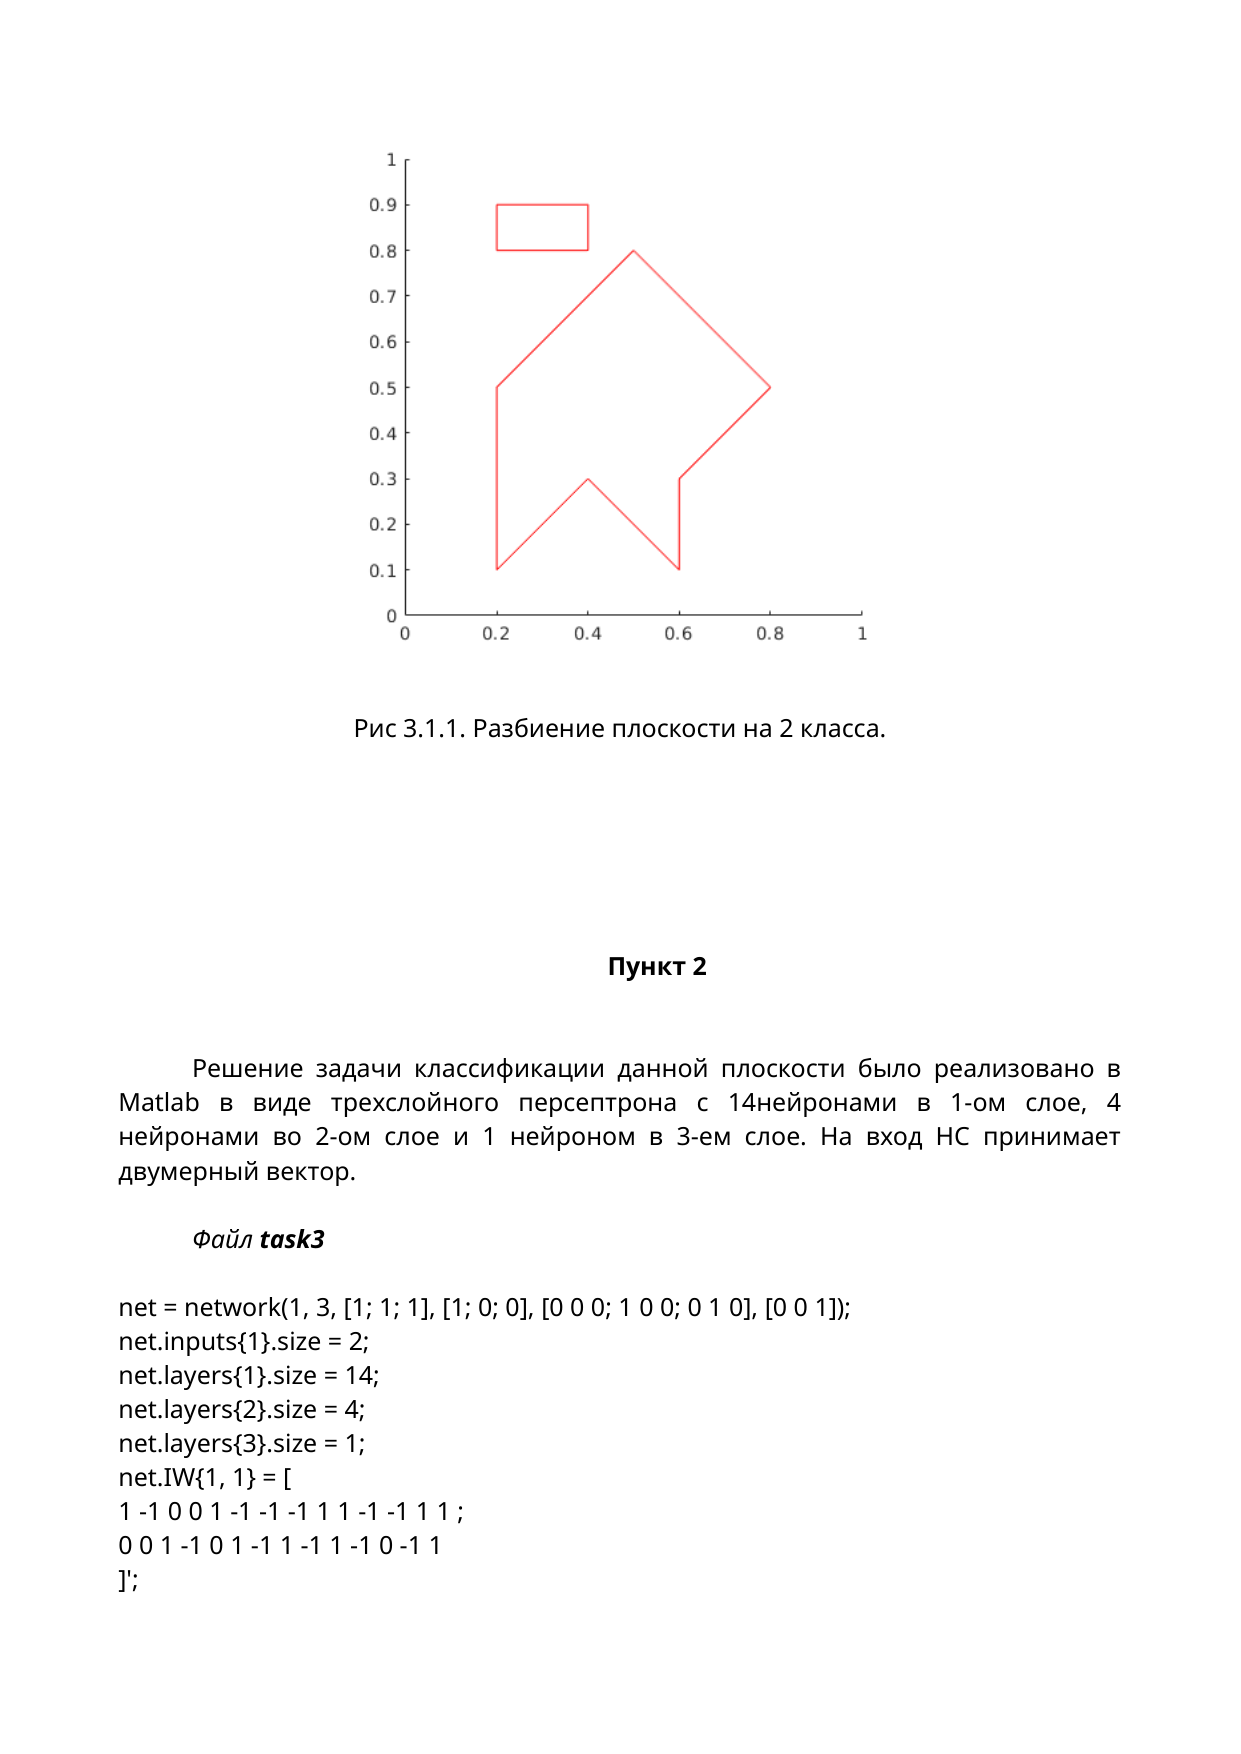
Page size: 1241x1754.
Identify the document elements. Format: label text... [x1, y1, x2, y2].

text net.layers{3}.size = 1; [118, 1426, 1122, 1460]
text Решение задачи классификации данной плоскости было реализовано в Matlab в виде трехслойного персептрона с 14нейронами в 1-ом слое, 4 нейронами во 2-ом слое и 1 нейроном в 3-ем слое. На вход НС принимает двумерный вектор. [118, 1051, 1122, 1187]
text net.inputs{1}.size = 2; [118, 1323, 1122, 1357]
text 0 0 1 -1 0 1 -1 1 -1 1 -1 0 -1 1 [118, 1528, 1122, 1562]
text Файл task3 [118, 1221, 1122, 1255]
text 1 -1 0 0 1 -1 -1 -1 1 1 -1 -1 1 1 ; [118, 1494, 1122, 1528]
text Пункт 2 [118, 949, 1122, 983]
picture [248, 118, 993, 677]
text net.layers{2}.size = 4; [118, 1392, 1122, 1426]
text net = network(1, 3, [1; 1; 1], [1; 0; 0], [0 0 0; 1 0 0; 0 1 0], [0 0 1]); [118, 1289, 1122, 1323]
text net.IW{1, 1} = [ [118, 1460, 1122, 1494]
text net.layers{1}.size = 14; [118, 1357, 1122, 1392]
text ]'; [118, 1562, 1122, 1596]
text Рис 3.1.1. Разбиение плоскости на 2 класса. [118, 118, 1122, 744]
